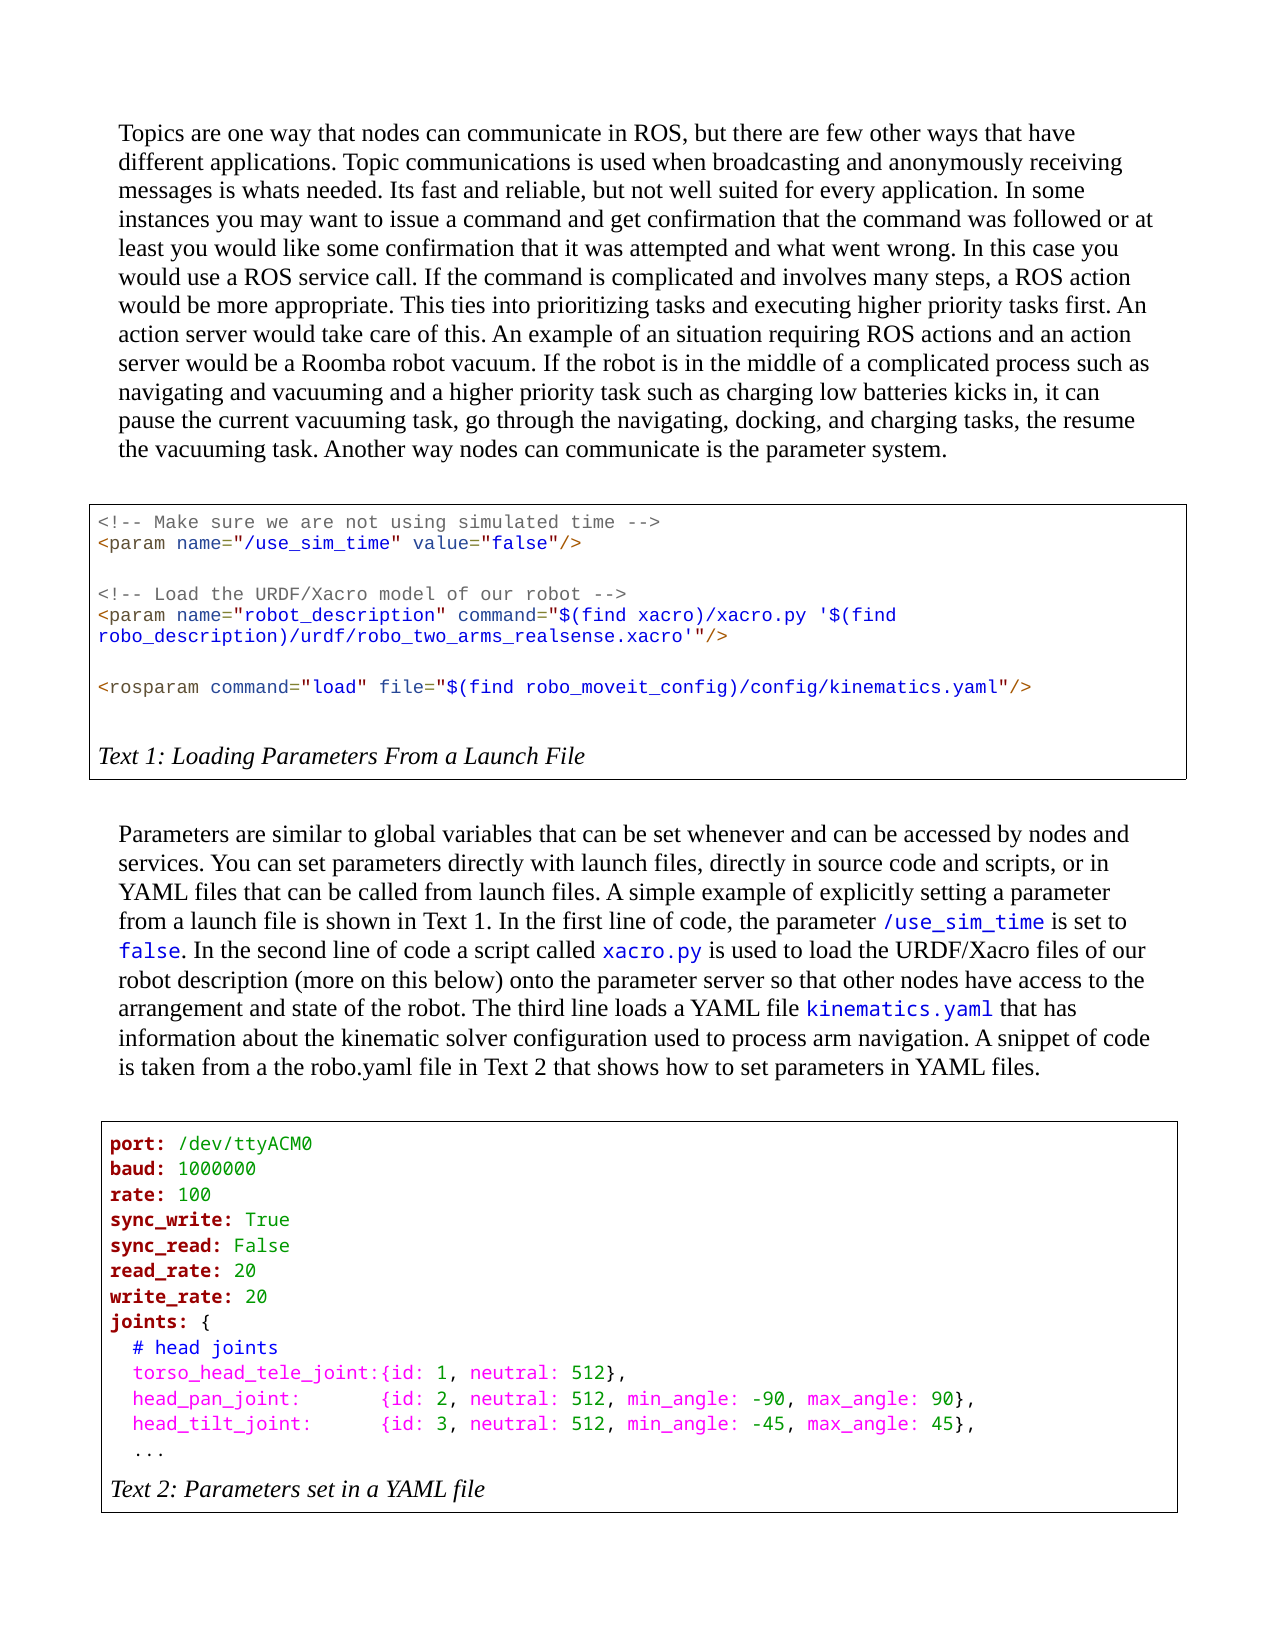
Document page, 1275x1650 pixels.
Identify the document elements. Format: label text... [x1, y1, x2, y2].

text rate: 100 [110, 1181, 1168, 1207]
text Parameters are similar to global variables that can be set whenever and can be accessed by nodes and services. You can set parameters directly with launch files, directly in source code and scripts, or in YAML files that can be called from launch files. A simple example of explicitly setting a parameter from a launch file is shown in Text 1. In the first line of code, the parameter /use_sim_time is set to false. In the second line of code a script called xacro.py is used to load the URDF/Xacro files of our robot description (more on this below) onto the parameter server so that other nodes have access to the arrangement and state of the robot. The third line loads a YAML file kinematics.yaml that has information about the kinematic solver configuration used to process arm navigation. A snippet of code is taken from a the robo.yaml file in Text 2 that shows how to set parameters in YAML files. [118, 819, 1157, 1080]
text baud: 1000000 [110, 1156, 1168, 1181]
text # head joints [110, 1334, 1168, 1360]
text Text 1: Loading Parameters From a Launch File [98, 741, 1177, 770]
text Topics are one way that nodes can communicate in ROS, but there are few other ways that have different applications. Topic communications is used when broadcasting and anonymously receiving messages is whats needed. Its fast and reliable, but not well suited for every application. In some instances you may want to issue a command and get confirmation that the command was followed or at least you would like some confirmation that it was attempted and what went wrong. In this case you would use a ROS service call. If the command is complicated and involves many steps, a ROS action would be more appropriate. This ties into prioritizing tasks and executing higher priority tasks first. An action server would take care of this. An example of an situation requiring ROS actions and an action server would be a Roomba robot vacuum. If the robot is in the middle of a complicated process such as navigating and vacuuming and a higher priority task such as charging low batteries kicks in, it can pause the current vacuuming task, go through the navigating, docking, and charging tasks, the resume the vacuuming task. Another way nodes can communicate is the parameter system. [118, 118, 1157, 463]
text joints: { [110, 1309, 1168, 1334]
text write_rate: 20 [110, 1283, 1168, 1309]
text head_tilt_joint: {id: 3, neutral: 512, min_angle: -45, max_angle: 45}, [110, 1411, 1168, 1436]
text sync_write: True [110, 1207, 1168, 1232]
text <!-- Load the URDF/Xacro model of our robot --> [98, 585, 1177, 606]
text <param name="/use_sim_time" value="false"/> [98, 534, 1177, 555]
text ... [110, 1436, 1168, 1462]
text Text 2: Parameters set in a YAML file [110, 1474, 1168, 1503]
text <param name="robot_description" command="$(find xacro)/xacro.py '$(find robo_description)/urdf/robo_two_arms_realsense.xacro'"/> [98, 606, 1177, 648]
text <!-- Make sure we are not using simulated time --> [98, 513, 1177, 534]
text head_pan_joint: {id: 2, neutral: 512, min_angle: -90, max_angle: 90}, [110, 1385, 1168, 1411]
text port: /dev/ttyACM0 [110, 1130, 1168, 1156]
text sync_read: False [110, 1232, 1168, 1258]
text torso_head_tele_joint:{id: 1, neutral: 512}, [110, 1360, 1168, 1385]
text <rosparam command="load" file="$(find robo_moveit_config)/config/kinematics.yaml"/> [98, 678, 1177, 699]
text read_rate: 20 [110, 1258, 1168, 1283]
